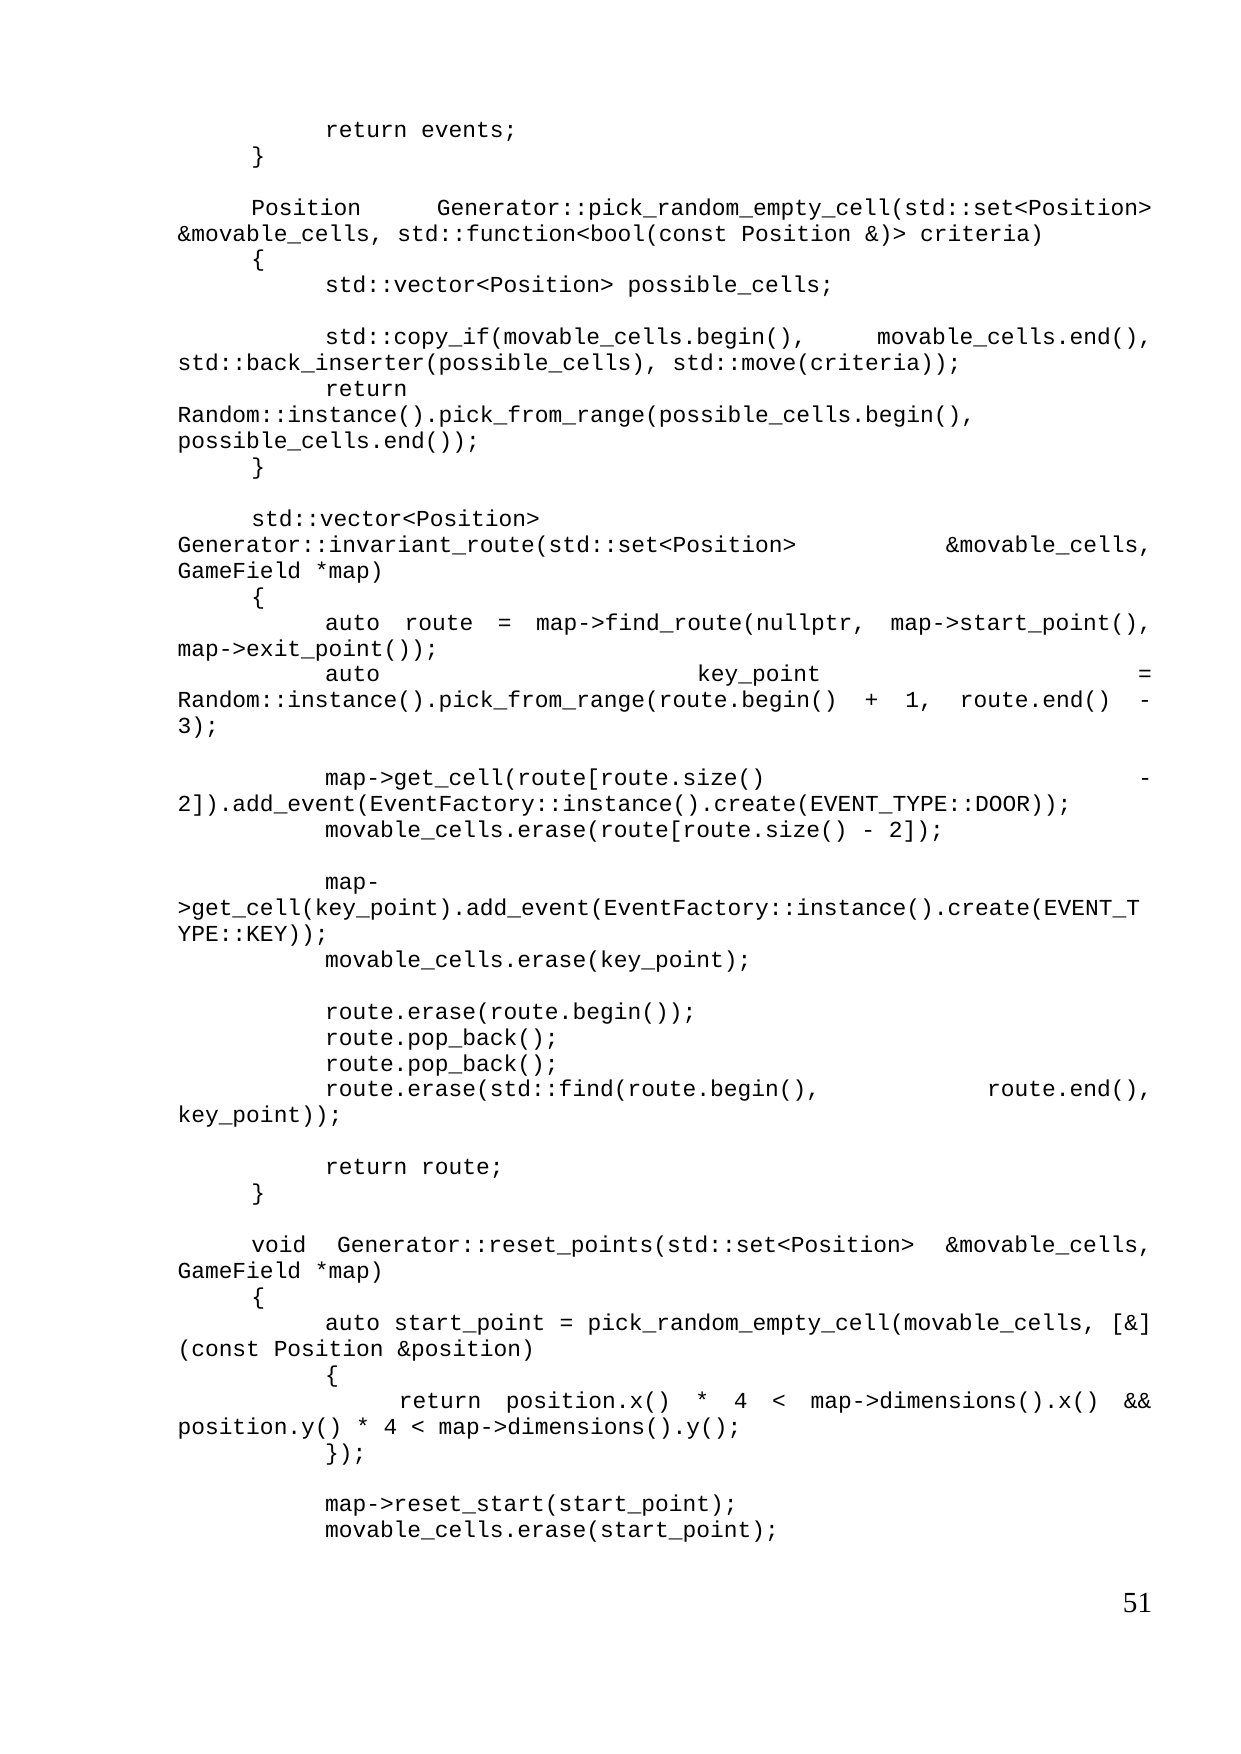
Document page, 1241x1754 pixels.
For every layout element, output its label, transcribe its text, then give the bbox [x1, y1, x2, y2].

text } [177, 1182, 1152, 1207]
text movable_cells.erase(key_point); [177, 948, 1152, 974]
text { [177, 585, 1152, 611]
text return route; [177, 1156, 1152, 1182]
text route.erase(std::find(route.begin(), route.end(), key_point)); [177, 1078, 1152, 1130]
text } [177, 144, 1152, 170]
text } [177, 455, 1152, 481]
text route.pop_back(); [177, 1052, 1152, 1078]
text movable_cells.erase(start_point); [177, 1519, 1152, 1545]
text return position.x() * 4 < map->dimensions().x() && position.y() * 4 < map->dimensions().y(); [177, 1389, 1152, 1441]
text return events; [177, 118, 1152, 144]
text return Random::instance().pick_from_range(possible_cells.begin(), possible_cells.end()); [177, 377, 1152, 455]
text { [177, 248, 1152, 274]
text map->reset_start(start_point); [177, 1493, 1152, 1519]
text auto route = map->find_route(nullptr, map->start_point(), map->exit_point()); [177, 611, 1152, 663]
text { [177, 1363, 1152, 1389]
text void Generator::reset_points(std::set<Position> &movable_cells, GameField *map) [177, 1233, 1152, 1285]
text std::copy_if(movable_cells.begin(), movable_cells.end(), std::back_inserter(possible_cells), std::move(criteria)); [177, 326, 1152, 377]
text Position Generator::pick_random_empty_cell(std::set<Position> &movable_cells, std::function<bool(const Position &)> criteria) [177, 196, 1152, 248]
text }); [177, 1441, 1152, 1467]
text route.erase(route.begin()); [177, 1000, 1152, 1026]
text route.pop_back(); [177, 1026, 1152, 1052]
text { [177, 1285, 1152, 1311]
text auto key_point = Random::instance().pick_from_range(route.begin() + 1, route.end() - 3); [177, 663, 1152, 741]
text auto start_point = pick_random_empty_cell(movable_cells, [&](const Position &position) [177, 1311, 1152, 1363]
text std::vector<Position> Generator::invariant_route(std::set<Position> &movable_cells, GameField *map) [177, 507, 1152, 585]
text map->get_cell(route[route.size() - 2]).add_event(EventFactory::instance().create(EVENT_TYPE::DOOR)); [177, 767, 1152, 818]
text movable_cells.erase(route[route.size() - 2]); [177, 818, 1152, 844]
text std::vector<Position> possible_cells; [177, 274, 1152, 300]
text map->get_cell(key_point).add_event(EventFactory::instance().create(EVENT_TYPE::KEY)); [177, 870, 1152, 948]
